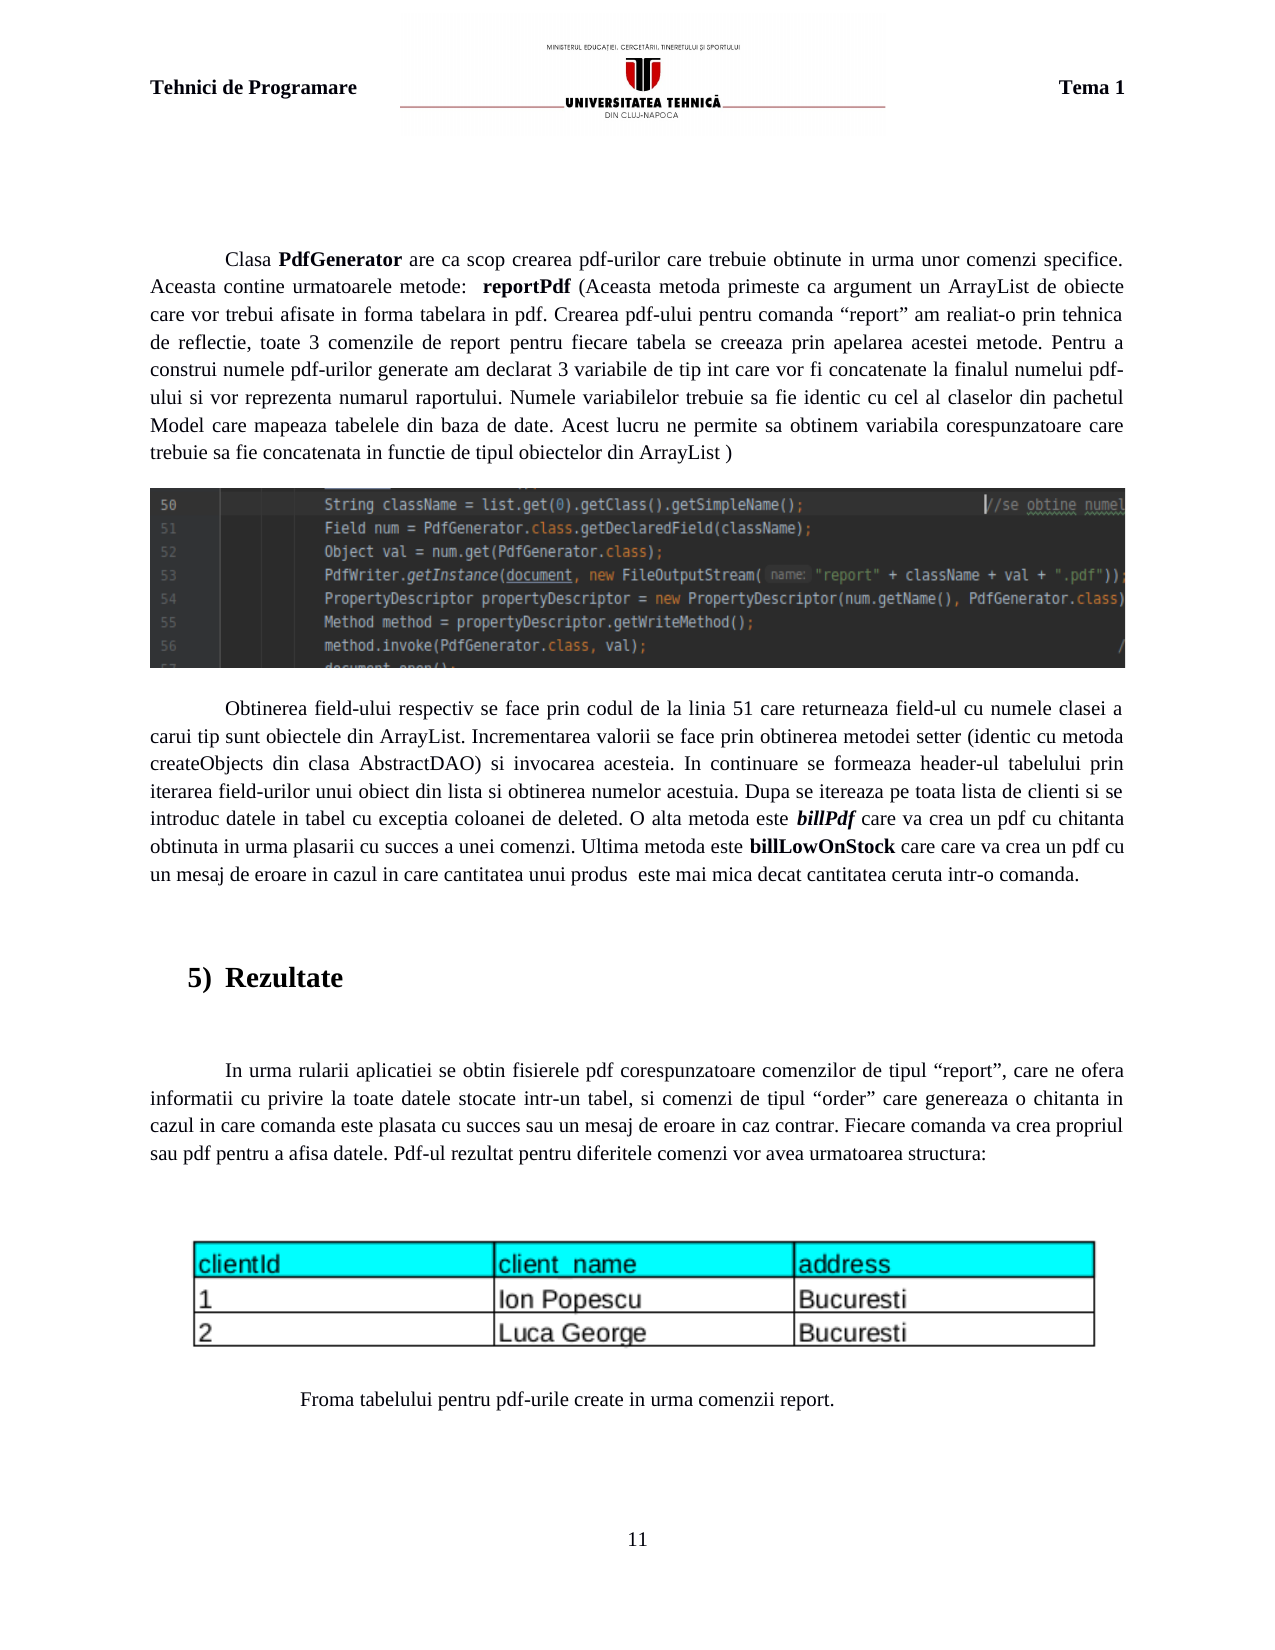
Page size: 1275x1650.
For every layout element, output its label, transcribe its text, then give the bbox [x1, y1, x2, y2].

picture [182, 1234, 1102, 1352]
subtitle Rezultate [187, 960, 1125, 993]
text Froma tabelului pentru pdf-urile create in urma comenzii report. [150, 1386, 1125, 1411]
text Obtinerea field-ului respectiv se face prin codul de la linia 51 care returneaza field-ul cu numele clasei a carui tip sunt obiectele din ArrayList. Incrementarea valorii se face prin obtinerea metodei setter (identic cu metoda createObjects din clasa AbstractDAO) si invocarea acesteia. In continuare se formeaza header-ul tabelului prin iterarea field-urilor unui obiect din lista si obtinerea numelor acestuia. Dupa se itereaza pe toata lista de clienti si se introduc datele in tabel cu exceptia coloanei de deleted. O alta metoda este billPdf care va crea un pdf cu chitanta obtinuta in urma plasarii cu succes a unei comenzi. Ultima metoda este billLowOnStock care care va crea un pdf cu un mesaj de eroare in cazul in care cantitatea unui produs este mai mica decat cantitatea ceruta intr-o comanda. [150, 668, 1125, 886]
text In urma rularii aplicatiei se obtin fisierele pdf corespunzatoare comenzilor de tipul “report”, care ne ofera informatii cu privire la toate datele stocate intr-un tabel, si comenzi de tipul “order” care genereaza o chitanta in cazul in care comanda este plasata cu succes sau un mesaj de eroare in caz contrar. Fiecare comanda va crea propriul sau pdf pentru a afisa datele. Pdf-ul rezultat pentru diferitele comenzi vor avea urmatoarea structura: [150, 1058, 1125, 1165]
text Clasa PdfGenerator are ca scop crearea pdf-urilor care trebuie obtinute in urma unor comenzi specifice. Aceasta contine urmatoarele metode: reportPdf (Aceasta metoda primeste ca argument un ArrayList de obiecte care vor trebui afisate in forma tabelara in pdf. Crearea pdf-ului pentru comanda “report” am realiat-o prin tehnica de reflectie, toate 3 comenzile de report pentru fiecare tabela se creeaza prin apelarea acestei metode. Pentru a construi numele pdf-urilor generate am declarat 3 variabile de tip int care vor fi concatenate la finalul numelui pdf-ului si vor reprezenta numarul raportului. Numele variabilelor trebuie sa fie identic cu cel al claselor din pachetul Model care mapeaza tabelele din baza de date. Acest lucru ne permite sa obtinem variabila corespunzatoare care trebuie sa fie concatenata in functie de tipul obiectelor din ArrayList ) [150, 247, 1125, 464]
picture [150, 488, 1125, 668]
picture [400, 13, 886, 136]
